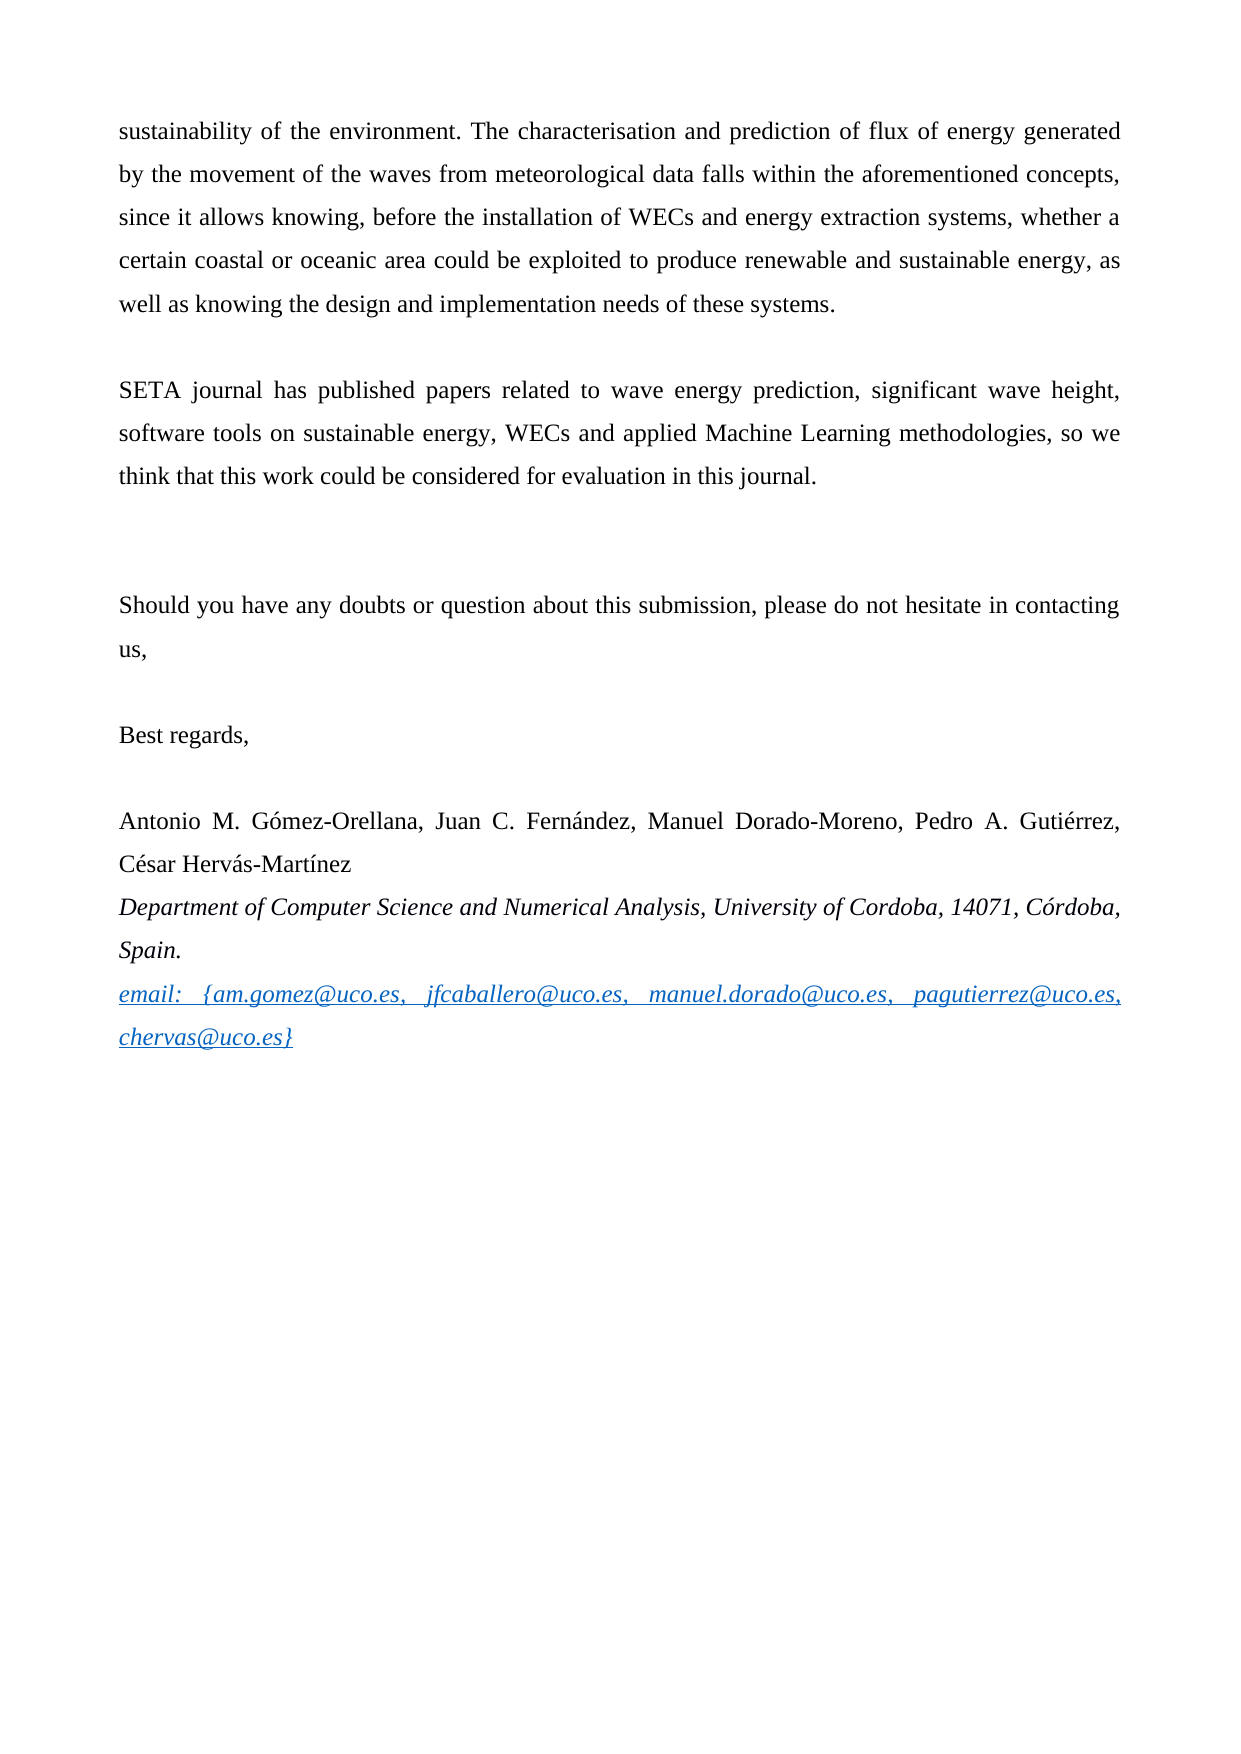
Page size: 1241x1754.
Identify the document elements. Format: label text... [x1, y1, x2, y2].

text chervas@uco.es} [119, 1005, 1121, 1051]
text Should you have any doubts or question about this submission, please do not hesitate in contacting us, [119, 591, 1121, 662]
text Department of Computer Science and Numerical Analysis, University of Cordoba, 14071, Córdoba, Spain. [119, 892, 1121, 964]
text Antonio M. Gómez-Orellana, Juan C. Fernández, Manuel Dorado-Moreno, Pedro A. Gutiérrez, César Hervás-Martínez [119, 806, 1121, 878]
text email: {am.gomez@uco.es, jfcaballero@uco.es, manuel.dorado@uco.es, pagutierrez@uco.es, [119, 979, 1121, 1004]
text Best regards, [119, 720, 1121, 749]
text SETA journal has published papers related to wave energy prediction, significant wave height, software tools on sustainable energy, WECs and applied Machine Learning methodologies, so we think that this work could be considered for evaluation in this journal. [119, 375, 1121, 490]
text sustainability of the environment. The characterisation and prediction of flux of energy generated by the movement of the waves from meteorological data falls within the aforementioned concepts, since it allows knowing, before the installation of WECs and energy extraction systems, whether a certain coastal or oceanic area could be exploited to produce renewable and sustainable energy, as well as knowing the design and implementation needs of these systems. [119, 116, 1121, 317]
